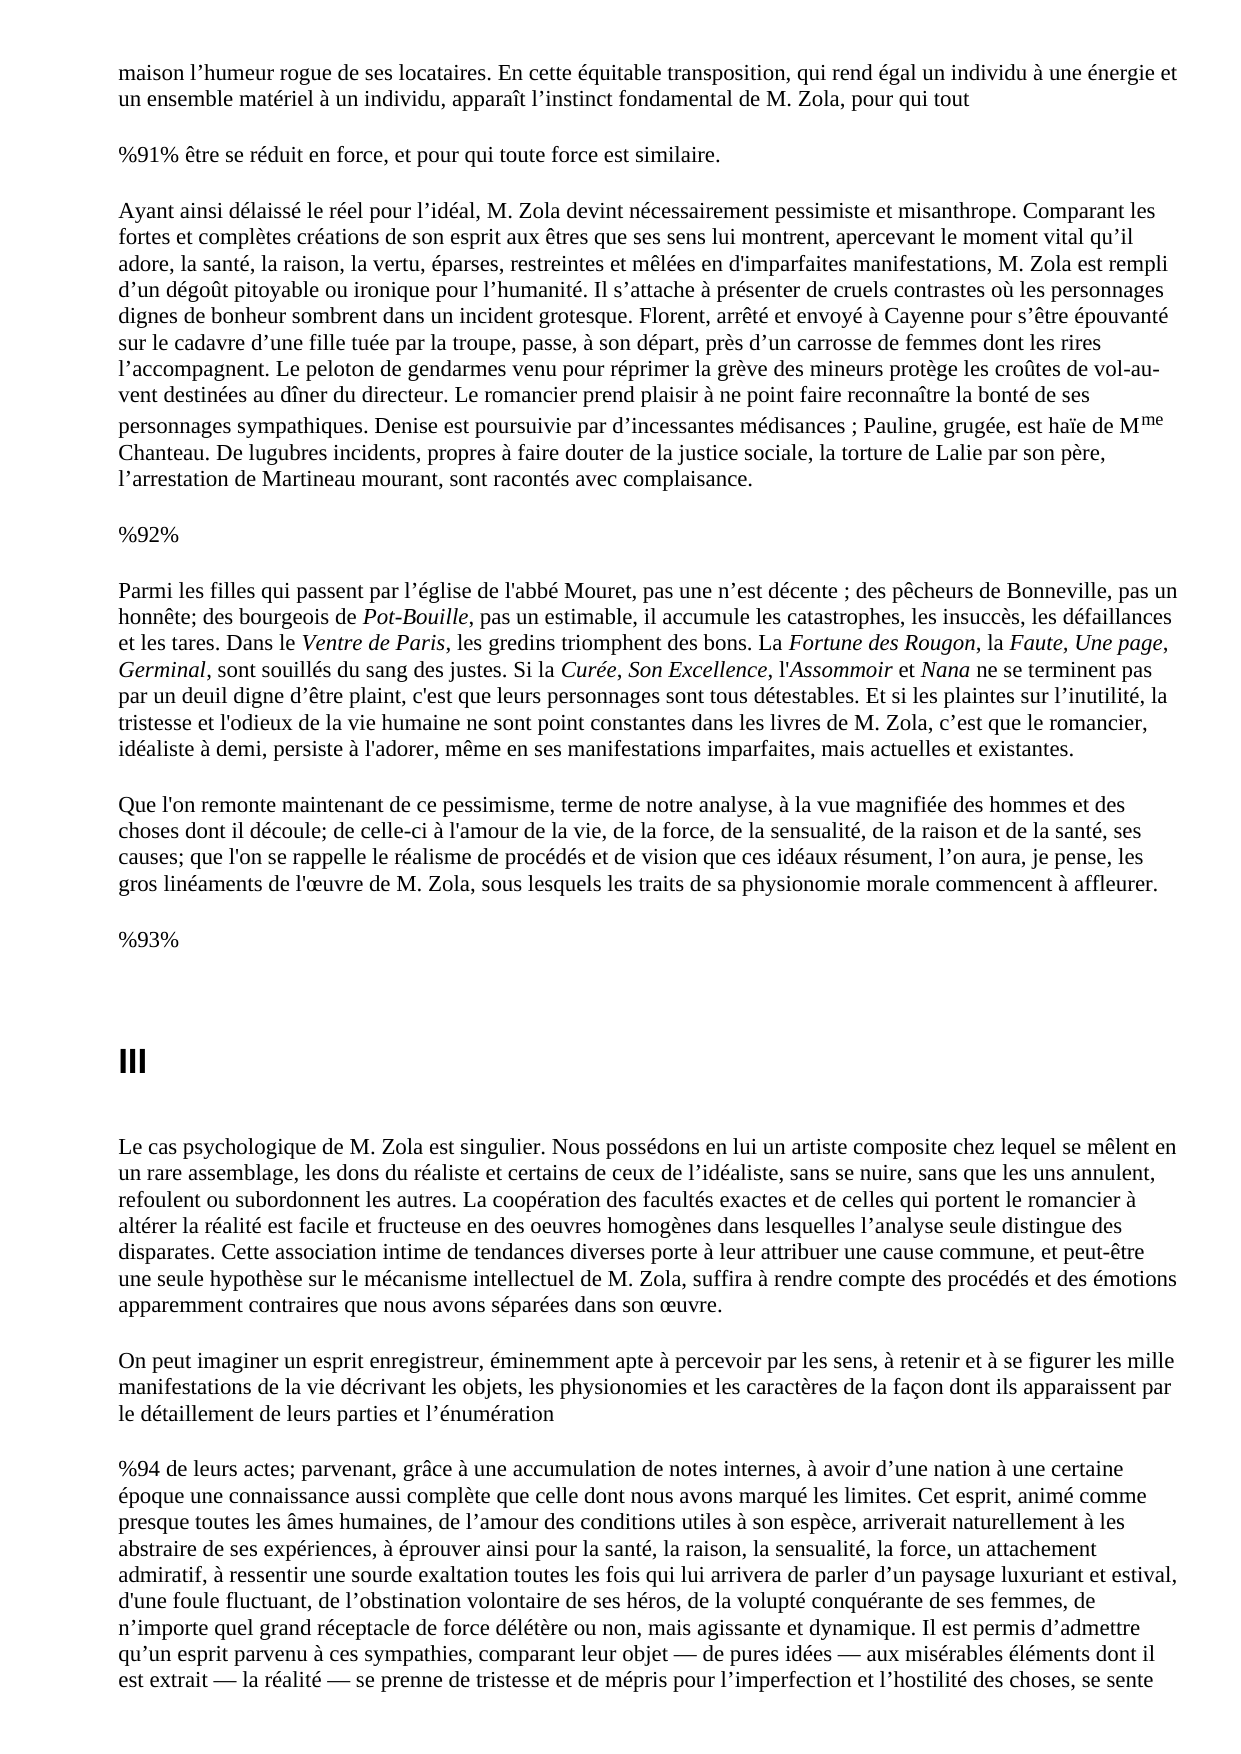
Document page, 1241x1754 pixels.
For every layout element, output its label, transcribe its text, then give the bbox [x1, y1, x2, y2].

text Ayant ainsi délaissé le réel pour l’idéal, M. Zola devint nécessairement pessimiste et misanthrope. Comparant les fortes et complètes créations de son esprit aux êtres que ses sens lui montrent, apercevant le moment vital qu’il adore, la santé, la raison, la vertu, éparses, restreintes et mêlées en d'imparfaites manifestations, M. Zola est rempli d’un dégoût pitoyable ou ironique pour l’humanité. Il s’attache à présenter de cruels contrastes où les personnages dignes de bonheur sombrent dans un incident grotesque. Florent, arrêté et envoyé à Cayenne pour s’être épouvanté sur le cadavre d’une fille tuée par la troupe, passe, à son départ, près d’un carrosse de femmes dont les rires l’accompagnent. Le peloton de gendarmes venu pour réprimer la grève des mineurs protège les croûtes de vol-au-vent destinées au dîner du directeur. Le romancier prend plaisir à ne point faire reconnaître la bonté de ses personnages sympathiques. Denise est poursuivie par d’incessantes médisances ; Pauline, grugée, est haïe de Mme Chanteau. De lugubres incidents, propres à faire douter de la justice sociale, la torture de Lalie par son père, l’arrestation de Martineau mourant, sont racontés avec complaisance. [118, 197, 1181, 491]
text Le cas psychologique de M. Zola est singulier. Nous possédons en lui un artiste composite chez lequel se mêlent en un rare assemblage, les dons du réaliste et certains de ceux de l’idéaliste, sans se nuire, sans que les uns annulent, refoulent ou subordonnent les autres. La coopération des facultés exactes et de celles qui portent le romancier à altérer la réalité est facile et fructeuse en des oeuvres homogènes dans lesquelles l’analyse seule distingue des disparates. Cette association intime de tendances diverses porte à leur attribuer une cause commune, et peut-être une seule hypothèse sur le mécanisme intellectuel de M. Zola, suffira à rendre compte des procédés et des émotions apparemment contraires que nous avons séparées dans son œuvre. [118, 1133, 1181, 1317]
text On peut imaginer un esprit enregistreur, éminemment apte à percevoir par les sens, à retenir et à se figurer les mille manifestations de la vie décrivant les objets, les physionomies et les caractères de la façon dont ils apparaissent par le détaillement de leurs parties et l’énumération [118, 1347, 1181, 1426]
text Que l'on remonte maintenant de ce pessimisme, terme de notre analyse, à la vue magnifiée des hommes et des choses dont il découle; de celle-ci à l'amour de la vie, de la force, de la sensualité, de la raison et de la santé, ses causes; que l'on se rappelle le réalisme de procédés et de vision que ces idéaux résument, l’on aura, je pense, les gros linéaments de l'œuvre de M. Zola, sous lesquels les traits de sa physionomie morale commencent à affleurer. [118, 791, 1181, 896]
text Parmi les filles qui passent par l’église de l'abbé Mouret, pas une n’est décente ; des pêcheurs de Bonneville, pas un honnête; des bourgeois de Pot-Bouille, pas un estimable, il accumule les catastrophes, les insuccès, les défaillances et les tares. Dans le Ventre de Paris, les gredins triomphent des bons. La Fortune des Rougon, la Faute, Une page, Germinal, sont souillés du sang des justes. Si la Curée, Son Excellence, l'Assommoir et Nana ne se terminent pas par un deuil digne d’être plaint, c'est que leurs personnages sont tous détestables. Et si les plaintes sur l’inutilité, la tristesse et l'odieux de la vie humaine ne sont point constantes dans les livres de M. Zola, c’est que le romancier, idéaliste à demi, persiste à l'adorer, même en ses manifestations imparfaites, mais actuelles et existantes. [118, 577, 1181, 761]
text maison l’humeur rogue de ses locataires. En cette équitable transposition, qui rend égal un individu à une énergie et un ensemble matériel à un individu, apparaît l’instinct fondamental de M. Zola, pour qui tout [118, 59, 1181, 112]
text %91% être se réduit en force, et pour qui toute force est similaire. [118, 141, 1181, 168]
text %92% [118, 521, 1181, 547]
text %93% [118, 926, 1181, 952]
text %94 de leurs actes; parvenant, grâce à une accumulation de notes internes, à avoir d’une nation à une certaine époque une connaissance aussi complète que celle dont nous avons marqué les limites. Cet esprit, animé comme presque toutes les âmes humaines, de l’amour des conditions utiles à son espèce, arriverait naturellement à les abstraire de ses expériences, à éprouver ainsi pour la santé, la raison, la sensualité, la force, un attachement admiratif, à ressentir une sourde exaltation toutes les fois qui lui arrivera de parler d’un paysage luxuriant et estival, d'une foule fluctuant, de l’obstination volontaire de ses héros, de la volupté conquérante de ses femmes, de n’importe quel grand réceptacle de force délétère ou non, mais agissante et dynamique. Il est permis d’admettre qu’un esprit parvenu à ces sympathies, comparant leur objet — de pures idées — aux misérables éléments dont il est extrait — la réalité — se prenne de tristesse et de mépris pour l’imperfection et l’hostilité des choses, se sente [118, 1456, 1181, 1693]
subtitle III [118, 1041, 1181, 1081]
